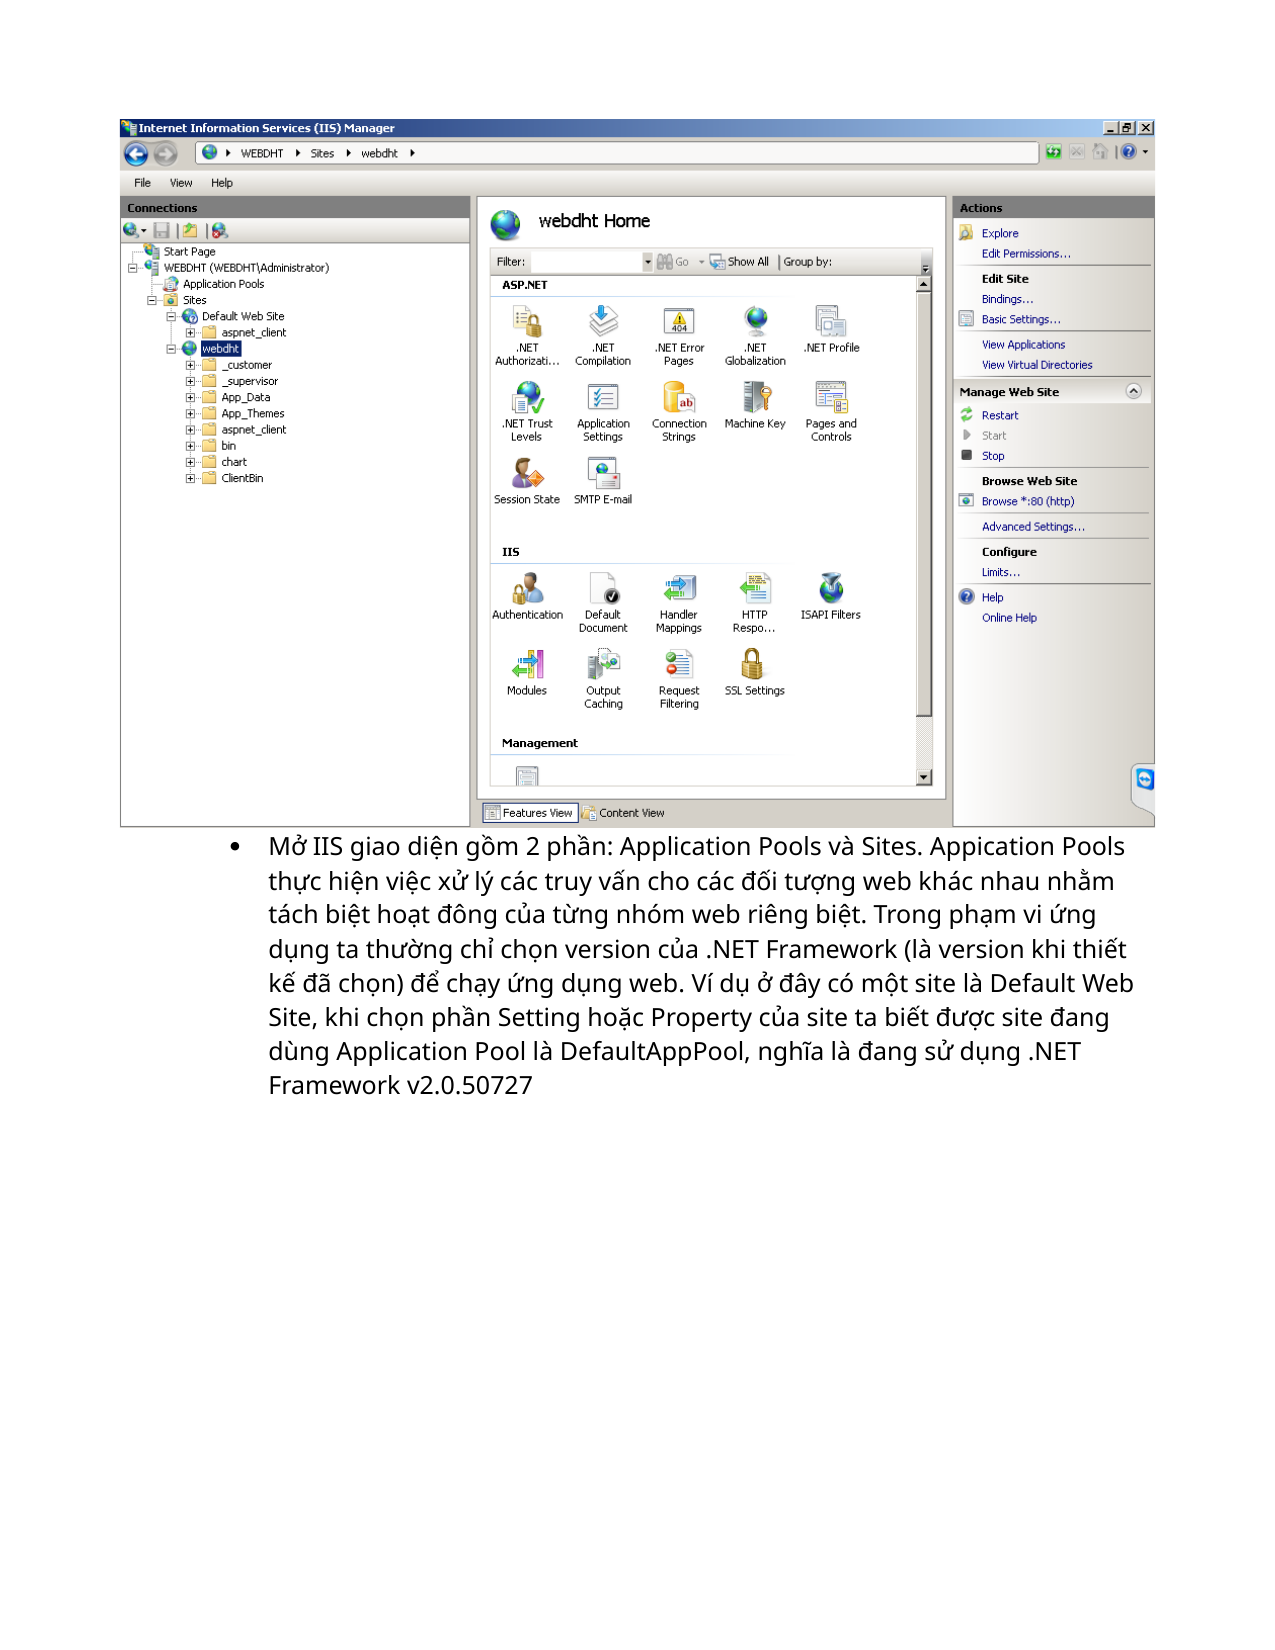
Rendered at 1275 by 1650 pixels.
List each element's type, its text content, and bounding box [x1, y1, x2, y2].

list Mở IIS giao diện gồm 2 phần: Application Pools và Sites. Appication Pools thực hiện việc xử lý các truy vấn cho các đối tượng web khác nhau nhằm tách biệt hoạt đông của từng nhóm web riêng biệt. Trong phạm vi ứng dụng ta thường chỉ chọn version của .NET Framework (là version khi thiết kế đã chọn) để chạy ứng dụng web. Ví dụ ở đây có một site là Default Web Site, khi chọn phần Setting hoặc Property của site ta biết được site đang dùng Application Pool là DefaultAppPool, nghĩa là đang sử dụng .NET Framework v2.0.50727 [231, 829, 1157, 1102]
picture [119, 119, 1156, 828]
